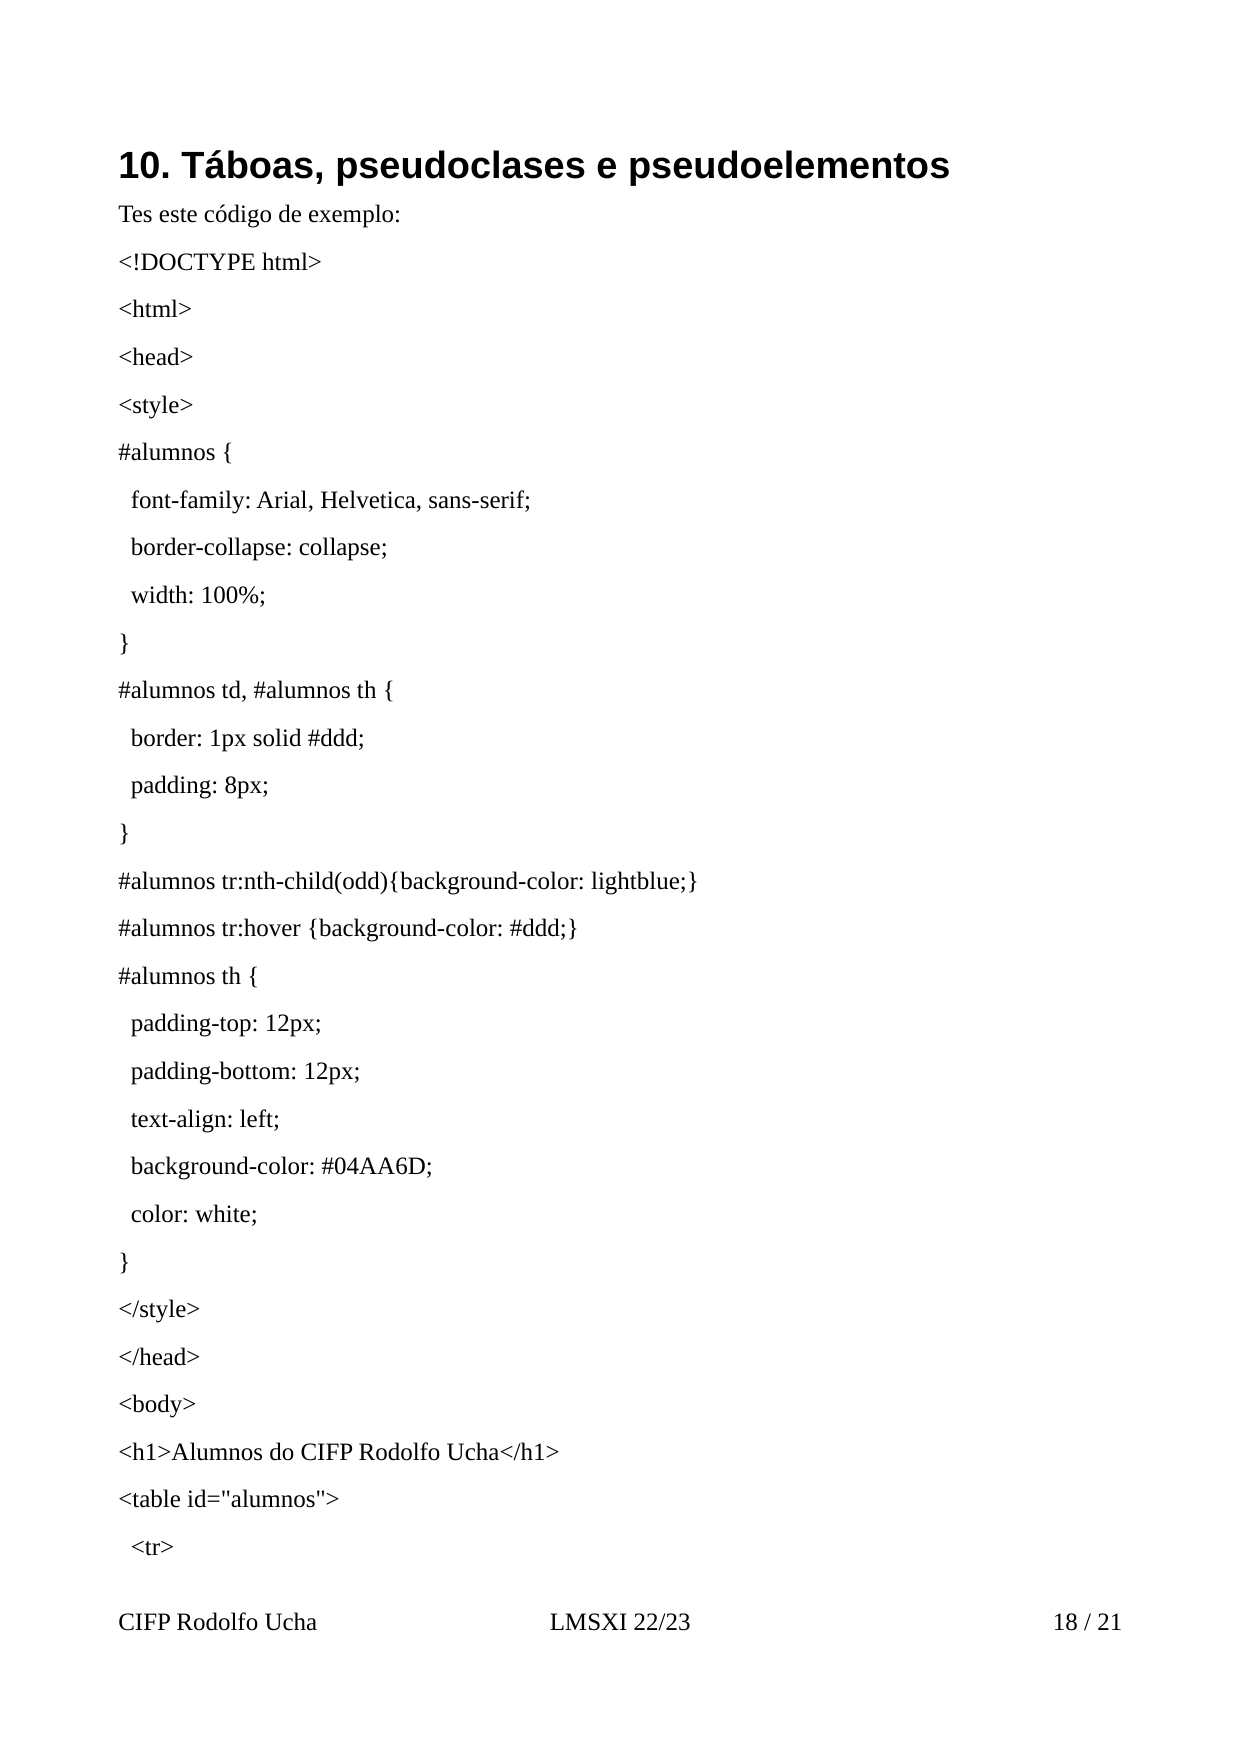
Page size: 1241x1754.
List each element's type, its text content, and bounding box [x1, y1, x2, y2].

text #alumnos { [118, 437, 1122, 466]
text #alumnos th { [118, 961, 1122, 990]
text color: white; [118, 1199, 1122, 1228]
text <tr> [118, 1532, 1122, 1561]
text padding: 8px; [118, 771, 1122, 799]
text border: 1px solid #ddd; [118, 723, 1122, 752]
text #alumnos tr:hover {background-color: #ddd;} [118, 913, 1122, 942]
text width: 100%; [118, 580, 1122, 609]
text #alumnos tr:nth-child(odd){background-color: lightblue;} [118, 866, 1122, 894]
text <style> [118, 390, 1122, 418]
text } [118, 628, 1122, 656]
text <table id="alumnos"> [118, 1484, 1122, 1513]
text padding-bottom: 12px; [118, 1056, 1122, 1085]
text border-collapse: collapse; [118, 532, 1122, 561]
text #alumnos td, #alumnos th { [118, 675, 1122, 704]
text background-color: #04AA6D; [118, 1151, 1122, 1180]
text padding-top: 12px; [118, 1008, 1122, 1037]
text } [118, 818, 1122, 847]
text <head> [118, 342, 1122, 371]
text <body> [118, 1389, 1122, 1418]
text } [118, 1247, 1122, 1275]
text </style> [118, 1294, 1122, 1323]
text Tes este código de exemplo: [118, 199, 1122, 228]
text </head> [118, 1342, 1122, 1371]
text font-family: Arial, Helvetica, sans-serif; [118, 485, 1122, 514]
text <h1>Alumnos do CIFP Rodolfo Ucha</h1> [118, 1437, 1122, 1466]
text <!DOCTYPE html> [118, 247, 1122, 276]
text text-align: left; [118, 1104, 1122, 1132]
text <html> [118, 294, 1122, 323]
subtitle 10. Táboas, pseudoclases e pseudoelementos [118, 143, 1122, 187]
